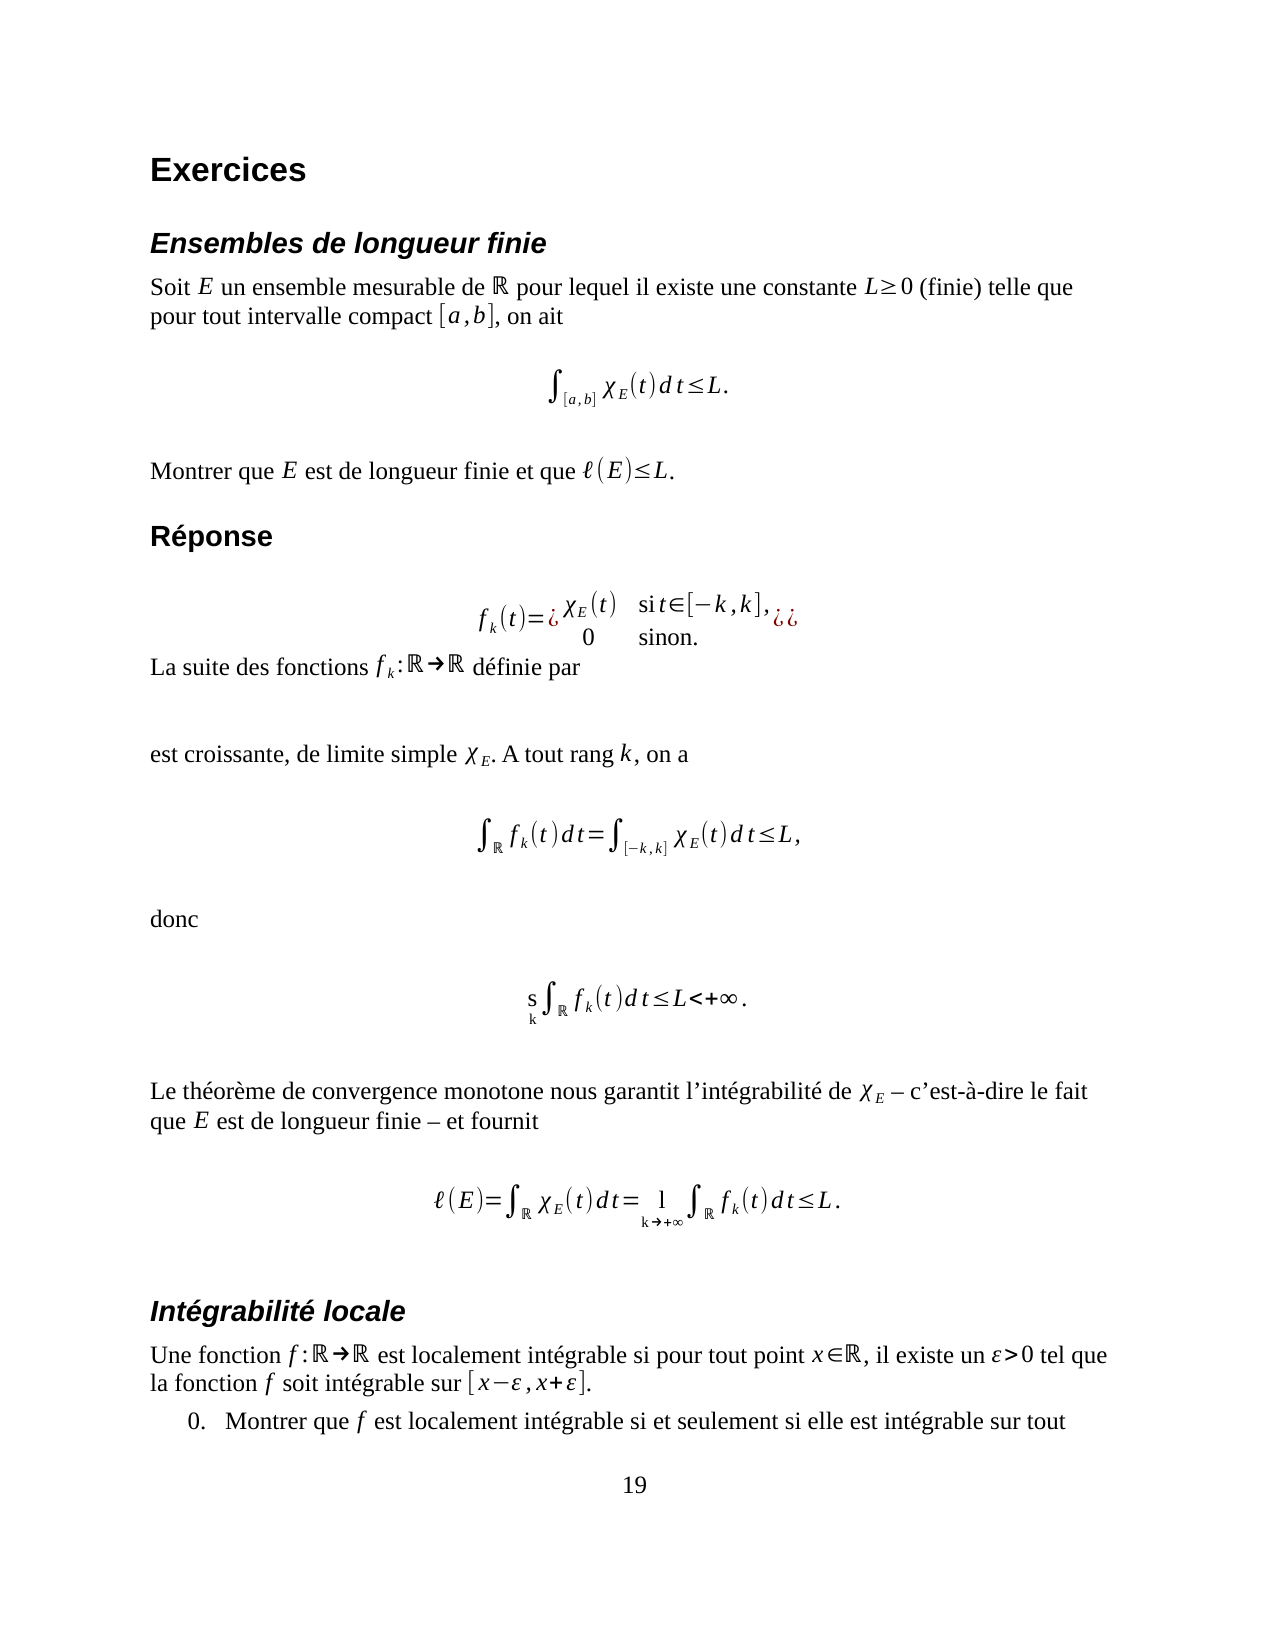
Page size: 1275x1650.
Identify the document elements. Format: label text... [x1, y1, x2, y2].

text Une fonction est localement intégrable si pour tout point , il existe un tel que la fonction soit intégrable sur . [150, 1340, 1125, 1397]
text donc [150, 904, 1125, 933]
subtitle Réponse [150, 519, 1125, 553]
list Montrer que est localement intégrable si et seulement si elle est intégrable sur tout [187, 1406, 1125, 1435]
text La suite des fonctions définie par [150, 565, 1125, 682]
text est croissante, de limite simple . A tout rang , on a [150, 738, 1125, 769]
text Montrer que est de longueur finie et que . [150, 455, 1125, 485]
subtitle Ensembles de longueur finie [150, 226, 1125, 260]
text Soit un ensemble mesurable de pour lequel il existe une constante (finie) telle que pour tout intervalle compact , on ait [150, 272, 1125, 330]
subtitle Intégrabilité locale [150, 1294, 1125, 1327]
text Le théorème de convergence monotone nous garantit l’intégrabilité de – c’est-à-dire le fait que est de longueur finie – et fournit [150, 1075, 1125, 1135]
subtitle Exercices [150, 150, 1125, 189]
